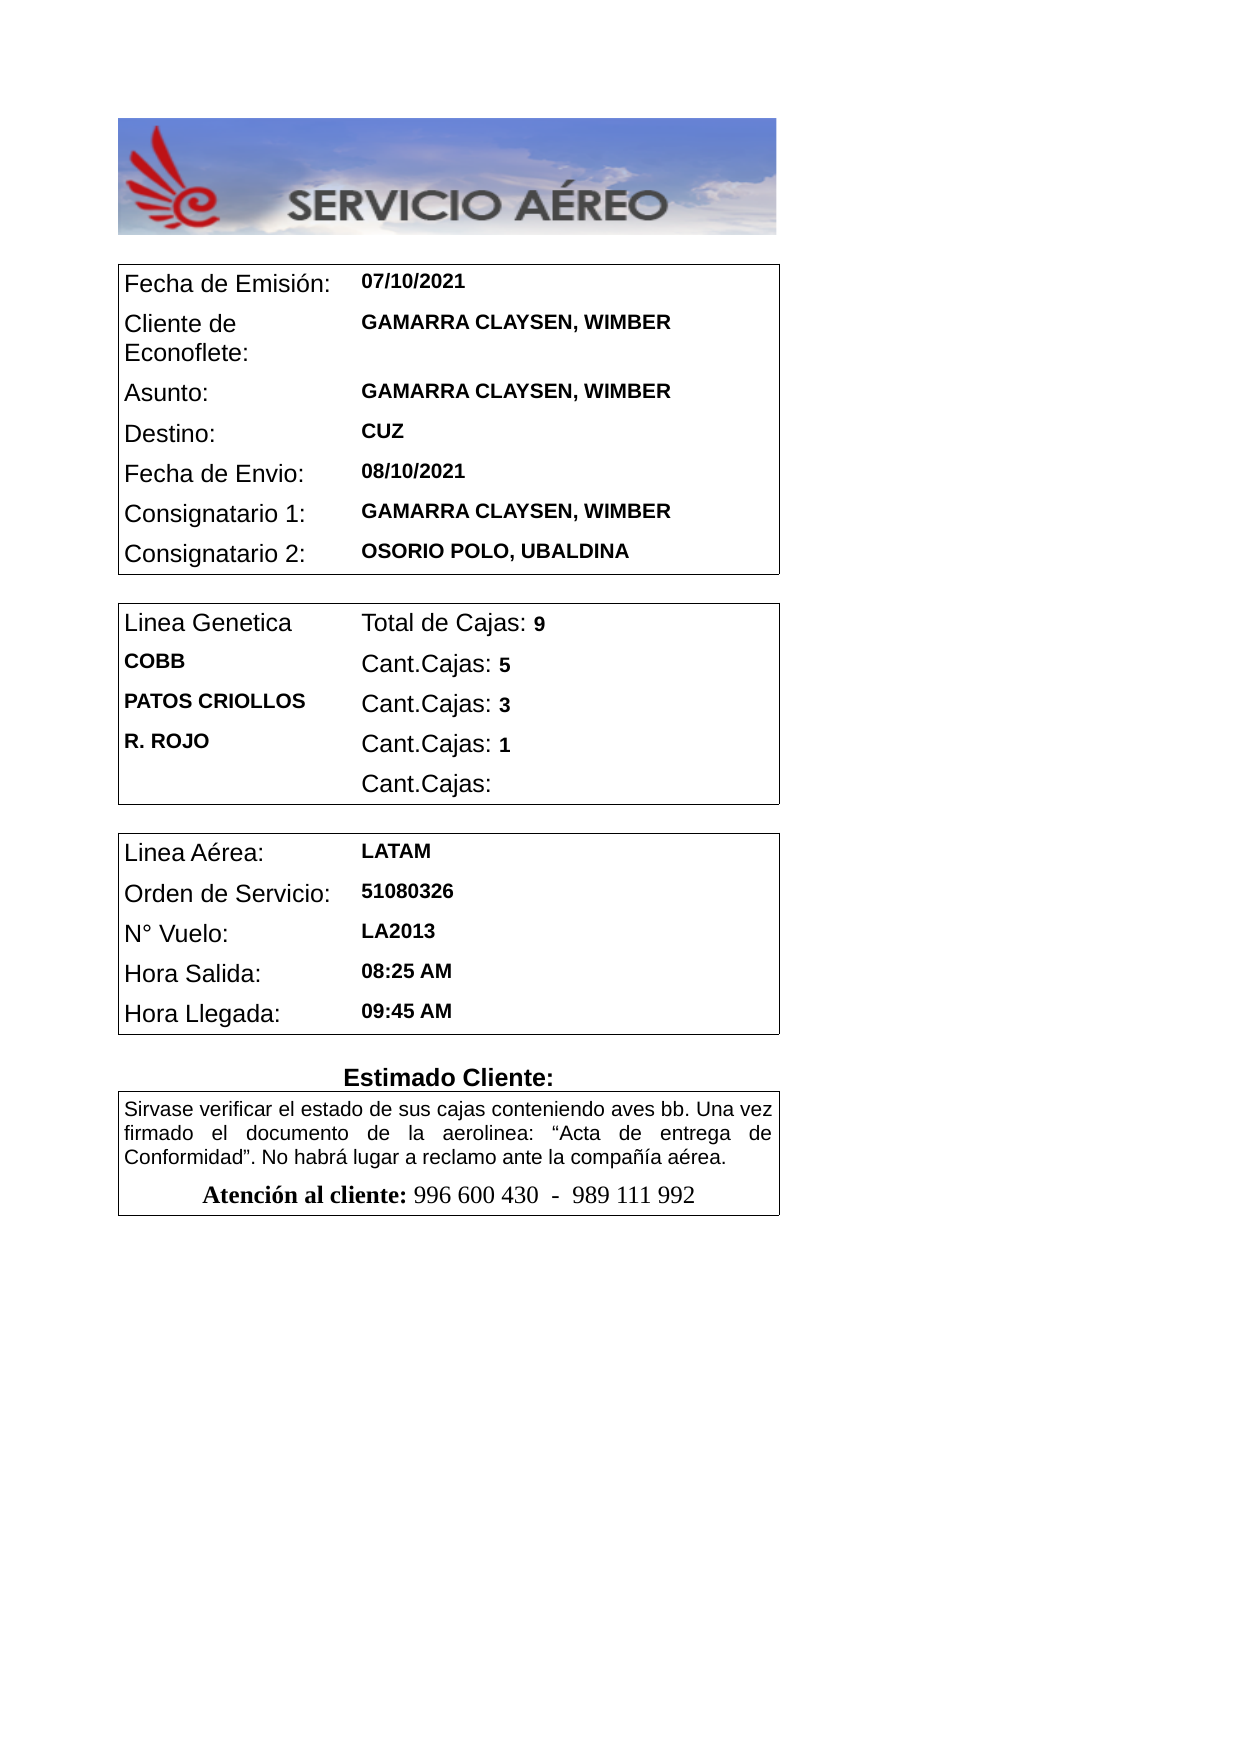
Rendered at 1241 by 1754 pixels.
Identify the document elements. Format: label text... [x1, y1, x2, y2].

table_cell CUZ [356, 413, 779, 453]
table_cell N° Vuelo: [119, 913, 356, 953]
table_cell OSORIO POLO, UBALDINA [356, 534, 779, 574]
picture [118, 118, 777, 235]
table_cell Consignatario 2: [119, 534, 356, 574]
table_cell Cant.Cajas: 1 [356, 723, 779, 763]
table_cell COBB [119, 643, 356, 683]
table_cell Hora Salida: [119, 953, 356, 993]
table_cell LATAM [356, 834, 779, 873]
table_cell [356, 805, 779, 833]
table_cell Atención al cliente: 996 600 430 - 989 111 992 [119, 1175, 779, 1215]
table_cell Cliente de Econoflete: [119, 304, 356, 373]
table_cell Fecha de Envio: [119, 453, 356, 493]
table_cell Cant.Cajas: 3 [356, 683, 779, 723]
table_cell Destino: [119, 413, 356, 453]
table_cell Sirvase verificar el estado de sus cajas conteniendo aves bb. Una vez firmado el documento de la aerolinea: “Acta de entrega de Conformidad”. No habrá lugar a reclamo ante la compañía aérea. [119, 1092, 779, 1175]
table_cell GAMARRA CLAYSEN, WIMBER [356, 373, 779, 413]
table_cell Consignatario 1: [119, 493, 356, 533]
table_cell LA2013 [356, 913, 779, 953]
table_cell 08/10/2021 [356, 453, 779, 493]
table_cell Orden de Servicio: [119, 873, 356, 913]
table_cell Asunto: [119, 373, 356, 413]
table_cell Total de Cajas: 9 [356, 604, 779, 643]
table_cell 09:45 AM [356, 994, 779, 1034]
table_cell GAMARRA CLAYSEN, WIMBER [356, 304, 779, 373]
table_cell [118, 575, 356, 603]
table_cell Estimado Cliente: [118, 1035, 779, 1091]
table_cell Hora Llegada: [119, 994, 356, 1034]
table_cell Linea Genetica [119, 604, 356, 643]
table_header Fecha de Emisión: [119, 265, 356, 304]
table_cell [119, 764, 356, 804]
table_cell PATOS CRIOLLOS [119, 683, 356, 723]
table_cell 08:25 AM [356, 953, 779, 993]
table_cell GAMARRA CLAYSEN, WIMBER [356, 493, 779, 533]
table_cell Linea Aérea: [119, 834, 356, 873]
table_cell Cant.Cajas: [356, 764, 779, 804]
table_cell R. ROJO [119, 723, 356, 763]
table_cell [356, 575, 779, 603]
table_cell 51080326 [356, 873, 779, 913]
table_cell Cant.Cajas: 5 [356, 643, 779, 683]
table_cell [118, 805, 356, 833]
table_header 07/10/2021 [356, 265, 779, 304]
